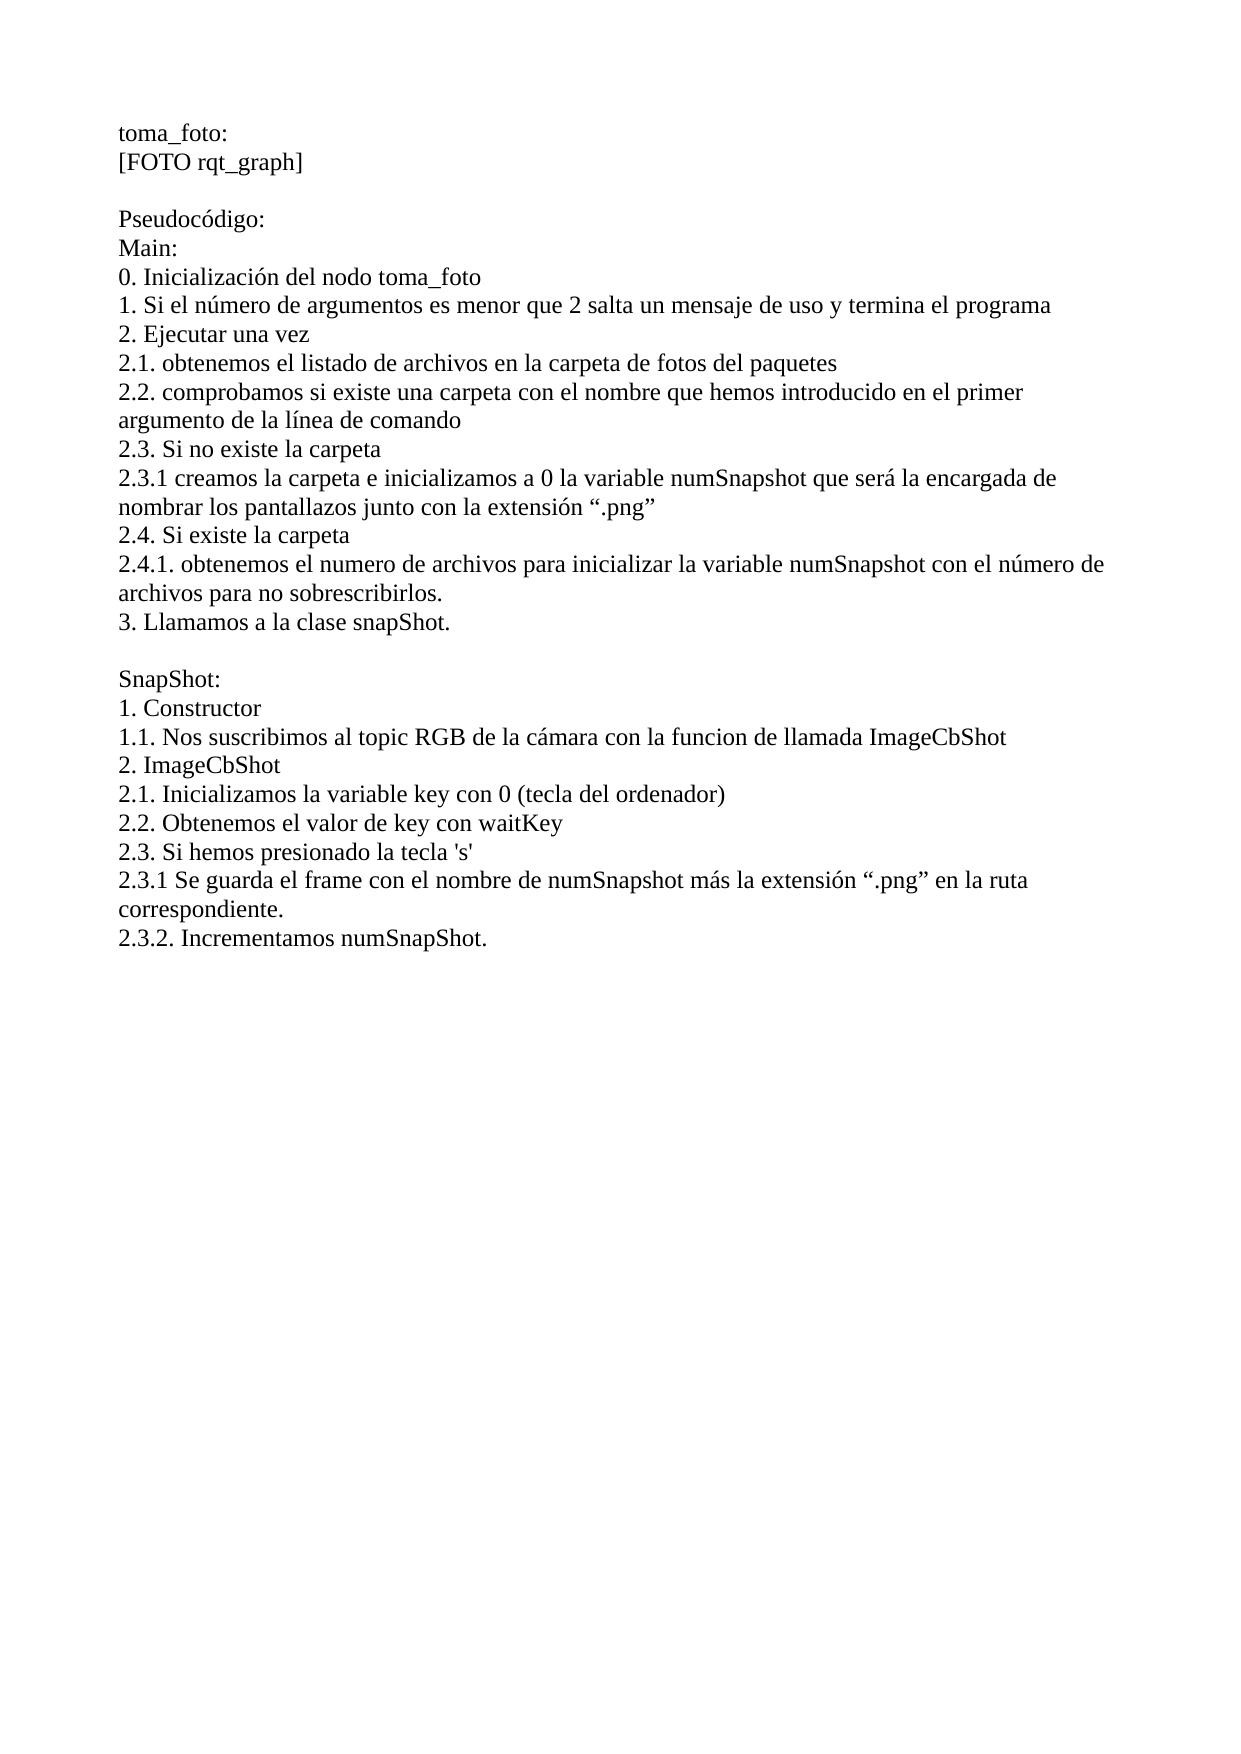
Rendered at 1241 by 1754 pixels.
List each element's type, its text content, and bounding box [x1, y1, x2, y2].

text 2.3. Si hemos presionado la tecla 's' [118, 837, 1122, 866]
text Main: [118, 233, 1122, 262]
text toma_foto: [118, 118, 1122, 147]
text 2.3.1 creamos la carpeta e inicializamos a 0 la variable numSnapshot que será la encargada de nombrar los pantallazos junto con la extensión “.png” [118, 463, 1122, 521]
text 2.4.1. obtenemos el numero de archivos para inicializar la variable numSnapshot con el número de archivos para no sobrescribirlos. [118, 549, 1122, 607]
text 2.2. comprobamos si existe una carpeta con el nombre que hemos introducido en el primer argumento de la línea de comando [118, 377, 1122, 434]
text 2.1. obtenemos el listado de archivos en la carpeta de fotos del paquetes [118, 348, 1122, 377]
text 0. Inicialización del nodo toma_foto [118, 262, 1122, 291]
text Pseudocódigo: [118, 204, 1122, 233]
text 1. Si el número de argumentos es menor que 2 salta un mensaje de uso y termina el programa [118, 291, 1122, 319]
text [FOTO rqt_graph] [118, 147, 1122, 176]
text 2.3.2. Incrementamos numSnapShot. [118, 923, 1122, 952]
text 2. ImageCbShot [118, 751, 1122, 779]
text 1. Constructor [118, 693, 1122, 722]
text 2. Ejecutar una vez [118, 319, 1122, 348]
text 2.2. Obtenemos el valor de key con waitKey [118, 808, 1122, 837]
text 2.1. Inicializamos la variable key con 0 (tecla del ordenador) [118, 779, 1122, 808]
text 2.4. Si existe la carpeta [118, 521, 1122, 549]
text 2.3.1 Se guarda el frame con el nombre de numSnapshot más la extensión “.png” en la ruta correspondiente. [118, 866, 1122, 923]
text 3. Llamamos a la clase snapShot. [118, 607, 1122, 636]
text 2.3. Si no existe la carpeta [118, 434, 1122, 463]
text 1.1. Nos suscribimos al topic RGB de la cámara con la funcion de llamada ImageCbShot [118, 722, 1122, 751]
text SnapShot: [118, 664, 1122, 693]
